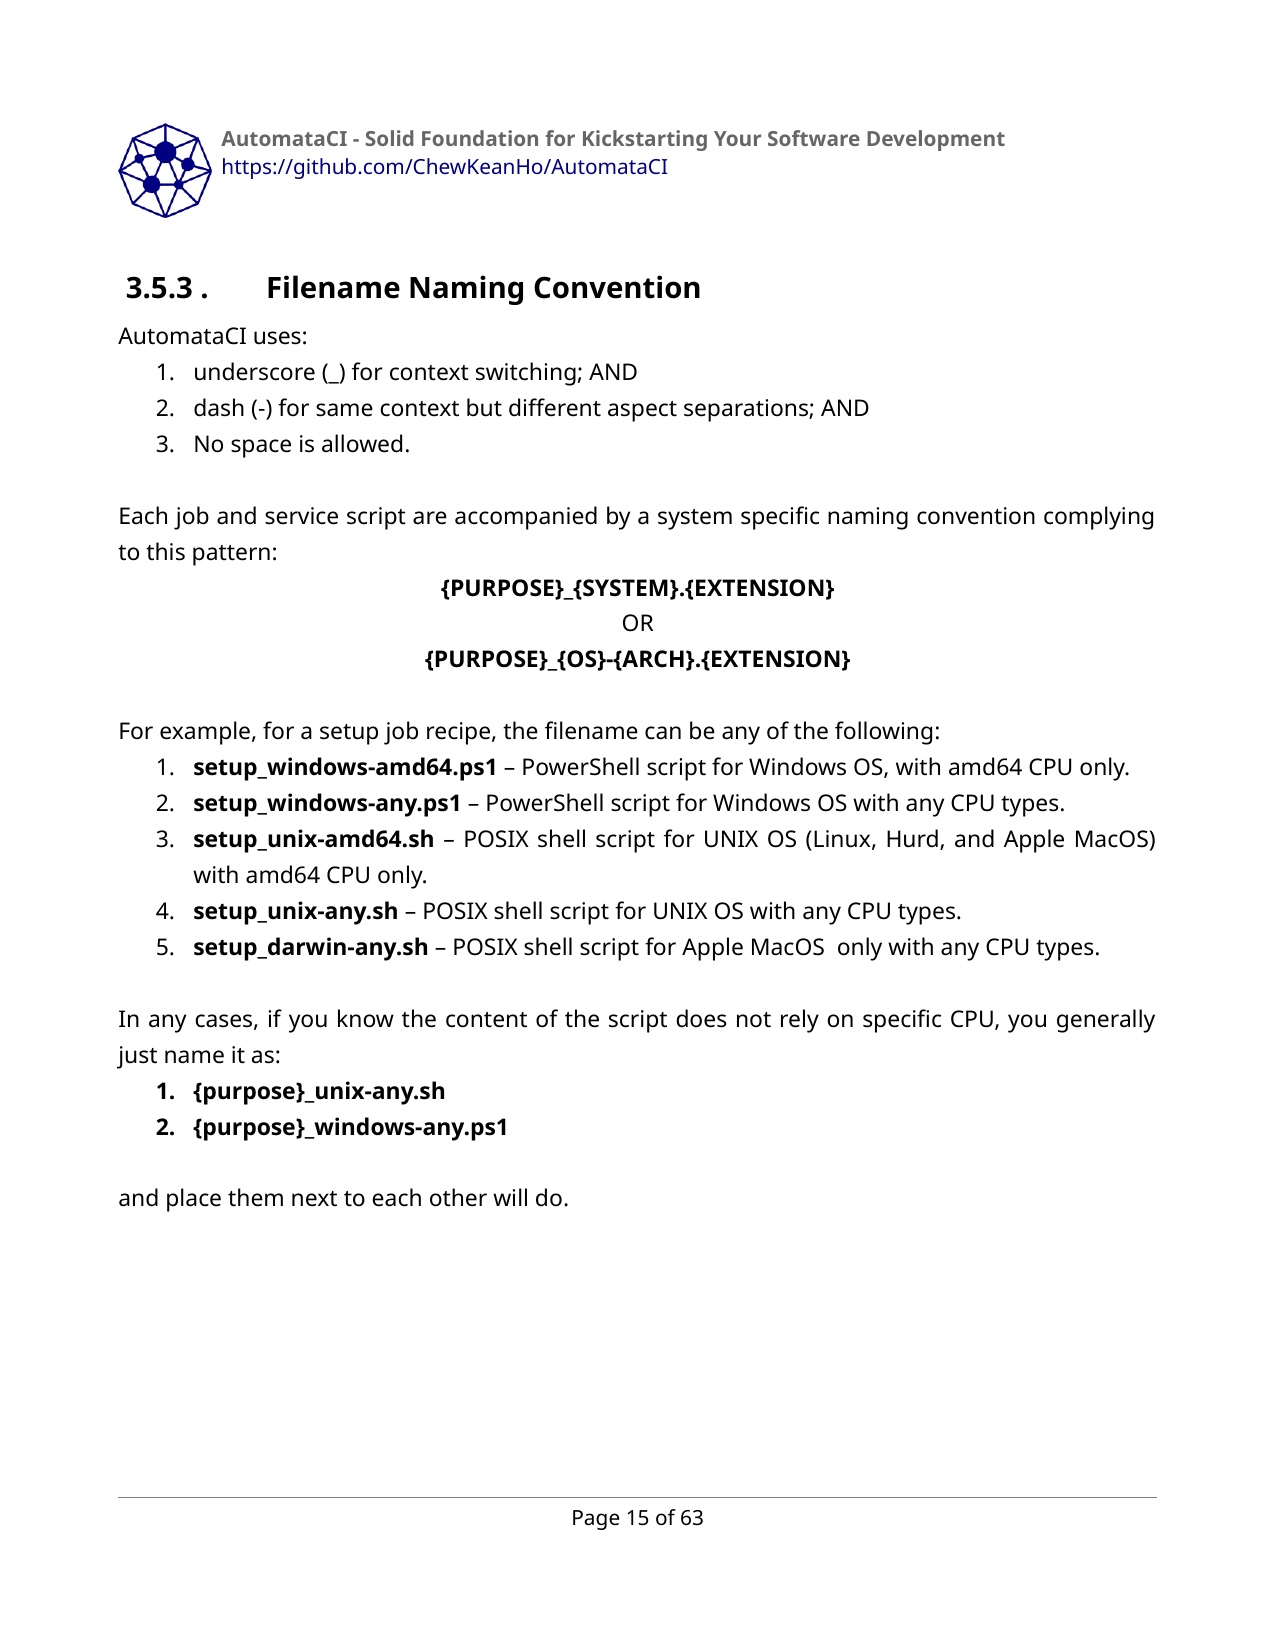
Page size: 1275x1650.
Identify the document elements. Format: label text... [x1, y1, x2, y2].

text and place them next to each other will do. [118, 1182, 1157, 1214]
list No space is allowed. [156, 428, 1157, 459]
list setup_windows-any.ps1 – PowerShell script for Windows OS with any CPU types. [156, 787, 1157, 818]
text {PURPOSE}_{SYSTEM}.{EXTENSION} [118, 571, 1157, 603]
text {PURPOSE}_{OS}-{ARCH}.{EXTENSION} [118, 643, 1157, 674]
picture [118, 123, 212, 218]
text AutomataCI uses: [118, 320, 1157, 351]
list setup_windows-amd64.ps1 – PowerShell script for Windows OS, with amd64 CPU only. [156, 751, 1157, 782]
text Each job and service script are accompanied by a system specific naming convention complying to this pattern: [118, 499, 1157, 567]
list underscore (_) for context switching; AND [156, 356, 1157, 387]
list setup_unix-any.sh – POSIX shell script for UNIX OS with any CPU types. [156, 895, 1157, 926]
list dash (-) for same context but different aspect separations; AND [156, 392, 1157, 423]
text OR [118, 607, 1157, 639]
list setup_unix-amd64.sh – POSIX shell script for UNIX OS (Linux, Hurd, and Apple MacOS) with amd64 CPU only. [156, 823, 1157, 890]
text For example, for a setup job recipe, the filename can be any of the following: [118, 715, 1157, 746]
text In any cases, if you know the content of the script does not rely on specific CPU, you generally just name it as: [118, 1003, 1157, 1070]
subtitle Filename Naming Convention [118, 267, 1157, 307]
list {purpose}_windows-any.ps1 [156, 1111, 1157, 1142]
list setup_darwin-any.sh – POSIX shell script for Apple MacOS only with any CPU types. [156, 931, 1157, 962]
list {purpose}_unix-any.sh [156, 1074, 1157, 1106]
